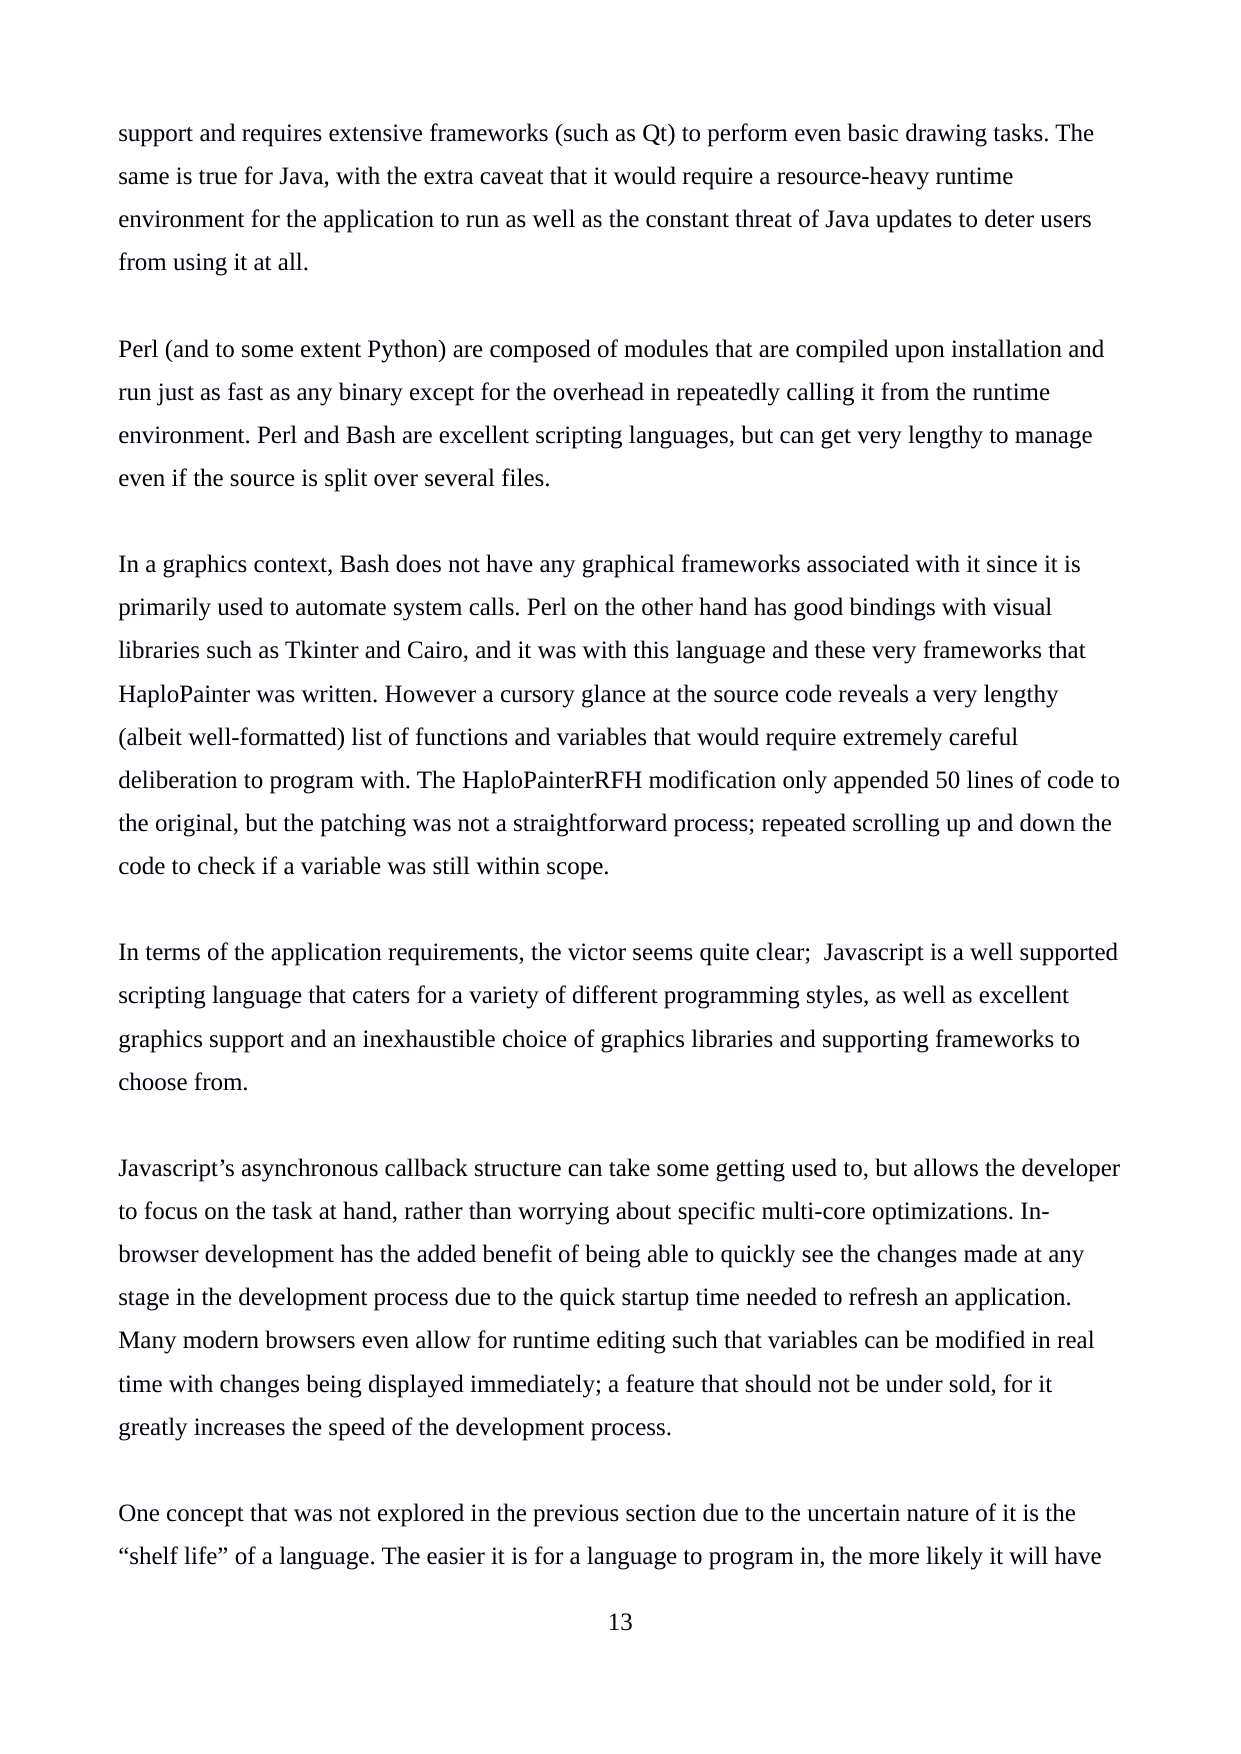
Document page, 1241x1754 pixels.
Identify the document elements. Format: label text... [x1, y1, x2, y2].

text In a graphics context, Bash does not have any graphical frameworks associated with it since it is primarily used to automate system calls. Perl on the other hand has good bindings with visual libraries such as Tkinter and Cairo, and it was with this language and these very frameworks that HaploPainter was written. However a cursory glance at the source code reveals a very lengthy (albeit well-formatted) list of functions and variables that would require extremely careful deliberation to program with. The HaploPainterRFH modification only appended 50 lines of code to the original, but the patching was not a straightforward process; repeated scrolling up and down the code to check if a variable was still within scope. [118, 549, 1122, 880]
text Perl (and to some extent Python) are composed of modules that are compiled upon installation and run just as fast as any binary except for the overhead in repeatedly calling it from the runtime environment. Perl and Bash are excellent scripting languages, but can get very lengthy to manage even if the source is split over several files. [118, 334, 1122, 492]
text One concept that was not explored in the previous section due to the uncertain nature of it is the “shelf life” of a language. The easier it is for a language to program in, the more likely it will have [118, 1498, 1122, 1570]
text In terms of the application requirements, the victor seems quite clear; Javascript is a well supported scripting language that caters for a variety of different programming styles, as well as excellent graphics support and an inexhaustible choice of graphics libraries and supporting frameworks to choose from. [118, 937, 1122, 1096]
text Javascript’s asynchronous callback structure can take some getting used to, but allows the developer to focus on the task at hand, rather than worrying about specific multi-core optimizations. In-browser development has the added benefit of being able to quickly see the changes made at any stage in the development process due to the quick startup time needed to refresh an application. Many modern browsers even allow for runtime editing such that variables can be modified in real time with changes being displayed immediately; a feature that should not be under sold, for it greatly increases the speed of the development process. [118, 1153, 1122, 1441]
text support and requires extensive frameworks (such as Qt) to perform even basic drawing tasks. The same is true for Java, with the extra caveat that it would require a resource-heavy runtime environment for the application to run as well as the constant threat of Java updates to deter users from using it at all. [118, 118, 1122, 276]
